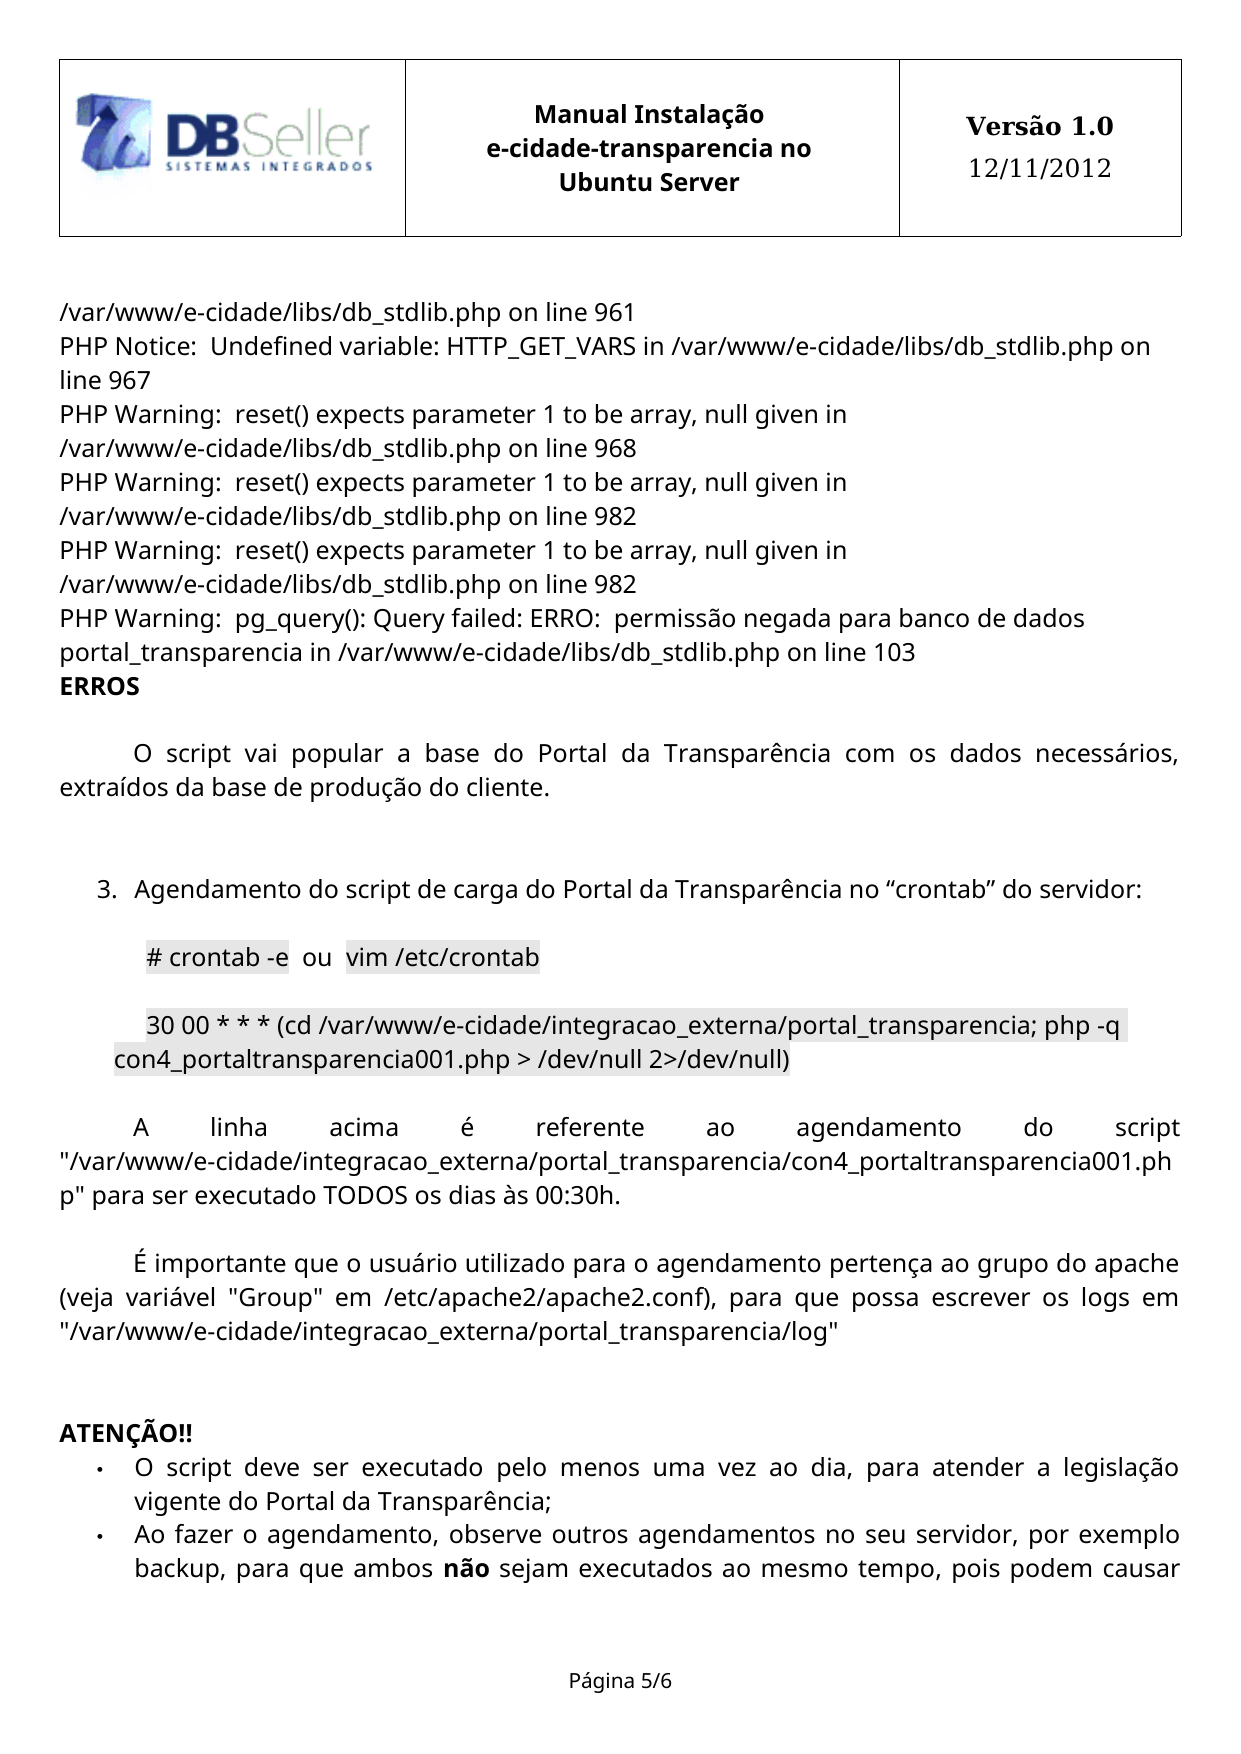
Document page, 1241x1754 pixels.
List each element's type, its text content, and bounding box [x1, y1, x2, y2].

text ATENÇÃO!! [59, 1415, 1181, 1449]
text O script vai popular a base do Portal da Transparência com os dados necessários, extraídos da base de produção do cliente. [59, 736, 1181, 804]
text # crontab -e ou vim /etc/crontab [76, 940, 1181, 974]
text PHP Notice: Undefined variable: HTTP_GET_VARS in /var/www/e-cidade/libs/db_stdlib.php on line 967 [59, 328, 1181, 396]
text PHP Warning: reset() expects parameter 1 to be array, null given in /var/www/e-cidade/libs/db_stdlib.php on line 982 [59, 464, 1181, 532]
text A linha acima é referente ao agendamento do script "/var/www/e-cidade/integracao_externa/portal_transparencia/con4_portaltransparencia001.php" para ser executado TODOS os dias às 00:30h. [59, 1109, 1181, 1211]
text 30 00 * * * (cd /var/www/e-cidade/integracao_externa/portal_transparencia; php -q con4_portaltransparencia001.php > /dev/null 2>/dev/null) [76, 1008, 1181, 1076]
text PHP Warning: reset() expects parameter 1 to be array, null given in /var/www/e-cidade/libs/db_stdlib.php on line 968 [59, 396, 1181, 464]
text /var/www/e-cidade/libs/db_stdlib.php on line 961 [59, 294, 1181, 328]
text ERROS [59, 668, 1181, 702]
picture [73, 92, 380, 201]
text É importante que o usuário utilizado para o agendamento pertença ao grupo do apache (veja variável "Group" em /etc/apache2/apache2.conf), para que possa escrever os logs em "/var/www/e-cidade/integracao_externa/portal_transparencia/log" [59, 1245, 1181, 1347]
list O script deve ser executado pelo menos uma vez ao dia, para atender a legislação vigente do Portal da Transparência; [97, 1449, 1181, 1517]
text PHP Warning: reset() expects parameter 1 to be array, null given in /var/www/e-cidade/libs/db_stdlib.php on line 982 [59, 532, 1181, 600]
list Agendamento do script de carga do Portal da Transparência no “crontab” do servidor: [97, 872, 1181, 906]
text PHP Warning: pg_query(): Query failed: ERRO: permissão negada para banco de dados portal_transparencia in /var/www/e-cidade/libs/db_stdlib.php on line 103 [59, 600, 1181, 668]
list Ao fazer o agendamento, observe outros agendamentos no seu servidor, por exemplo backup, para que ambos não sejam executados ao mesmo tempo, pois podem causar [97, 1517, 1181, 1585]
